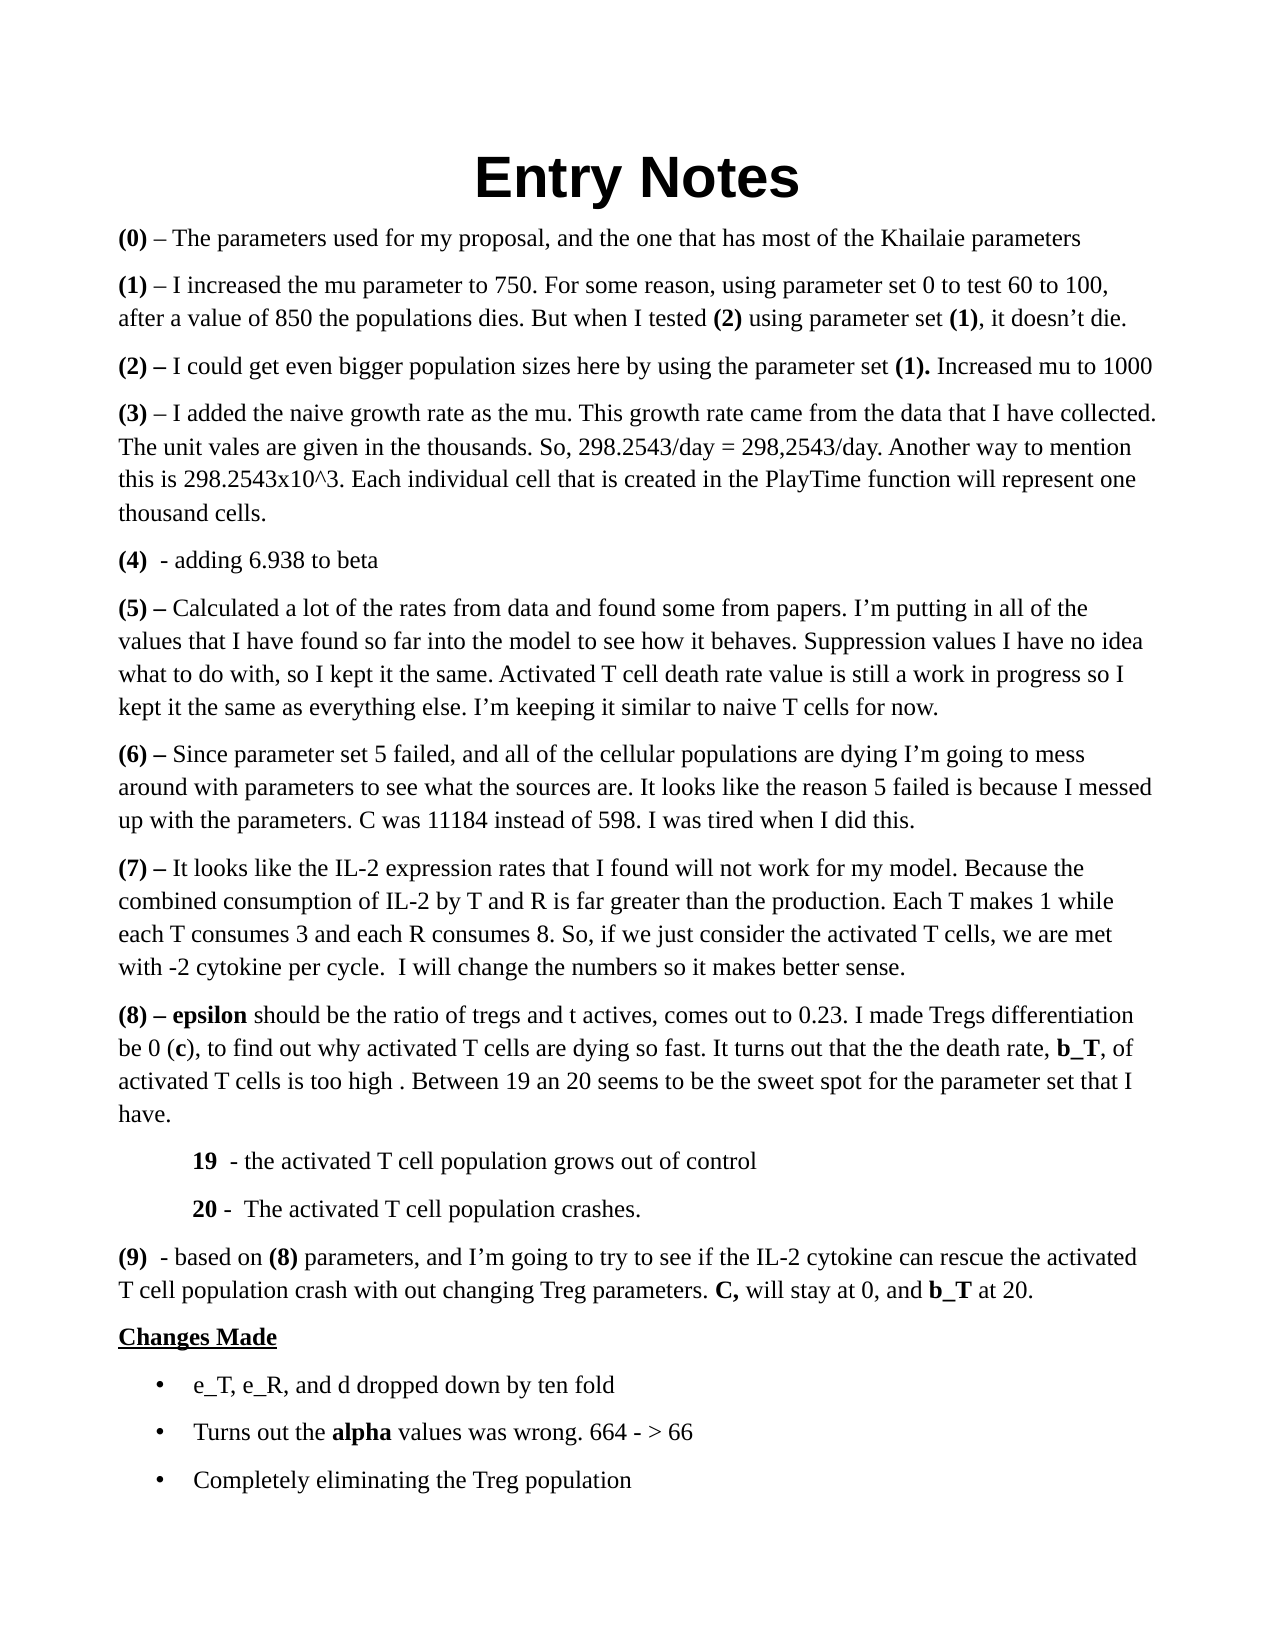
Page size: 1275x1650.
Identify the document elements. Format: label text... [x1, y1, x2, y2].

list Turns out the alpha values was wrong. 664 - > 66 [156, 1417, 1157, 1446]
text (4) - adding 6.938 to beta [118, 545, 1157, 574]
text (3) – I added the naive growth rate as the mu. This growth rate came from the data that I have collected. The unit vales are given in the thousands. So, 298.2543/day = 298,2543/day. Another way to mention this is 298.2543x10^3. Each individual cell that is created in the PlayTime function will represent one thousand cells. [118, 398, 1157, 526]
text (2) – I could get even bigger population sizes here by using the parameter set (1). Increased mu to 1000 [118, 351, 1157, 380]
text 19 - the activated T cell population grows out of control [118, 1146, 1157, 1175]
text (7) – It looks like the IL-2 expression rates that I found will not work for my model. Because the combined consumption of IL-2 by T and R is far greater than the production. Each T makes 1 while each T consumes 3 and each R consumes 8. So, if we just consider the activated T cells, we are met with -2 cytokine per cycle. I will change the numbers so it makes better sense. [118, 853, 1157, 981]
list Completely eliminating the Treg population [156, 1465, 1157, 1494]
text 20 - The activated T cell population crashes. [118, 1194, 1157, 1223]
text (1) – I increased the mu parameter to 750. For some reason, using parameter set 0 to test 60 to 100, after a value of 850 the populations dies. But when I tested (2) using parameter set (1), it doesn’t die. [118, 270, 1157, 332]
title Entry Notes [118, 143, 1157, 210]
text (0) – The parameters used for my proposal, and the one that has most of the Khailaie parameters [118, 223, 1157, 251]
text (8) – epsilon should be the ratio of tregs and t actives, comes out to 0.23. I made Tregs differentiation be 0 (c), to find out why activated T cells are dying so fast. It turns out that the the death rate, b_T, of activated T cells is too high . Between 19 an 20 seems to be the sweet spot for the parameter set that I have. [118, 1000, 1157, 1128]
text Changes Made [118, 1322, 1157, 1351]
list e_T, e_R, and d dropped down by ten fold [156, 1370, 1157, 1399]
text (6) – Since parameter set 5 failed, and all of the cellular populations are dying I’m going to mess around with parameters to see what the sources are. It looks like the reason 5 failed is because I messed up with the parameters. C was 11184 instead of 598. I was tired when I did this. [118, 739, 1157, 834]
text (9) - based on (8) parameters, and I’m going to try to see if the IL-2 cytokine can rescue the activated T cell population crash with out changing Treg parameters. C, will stay at 0, and b_T at 20. [118, 1242, 1157, 1303]
text (5) – Calculated a lot of the rates from data and found some from papers. I’m putting in all of the values that I have found so far into the model to see how it behaves. Suppression values I have no idea what to do with, so I kept it the same. Activated T cell death rate value is still a work in progress so I kept it the same as everything else. I’m keeping it similar to naive T cells for now. [118, 593, 1157, 721]
